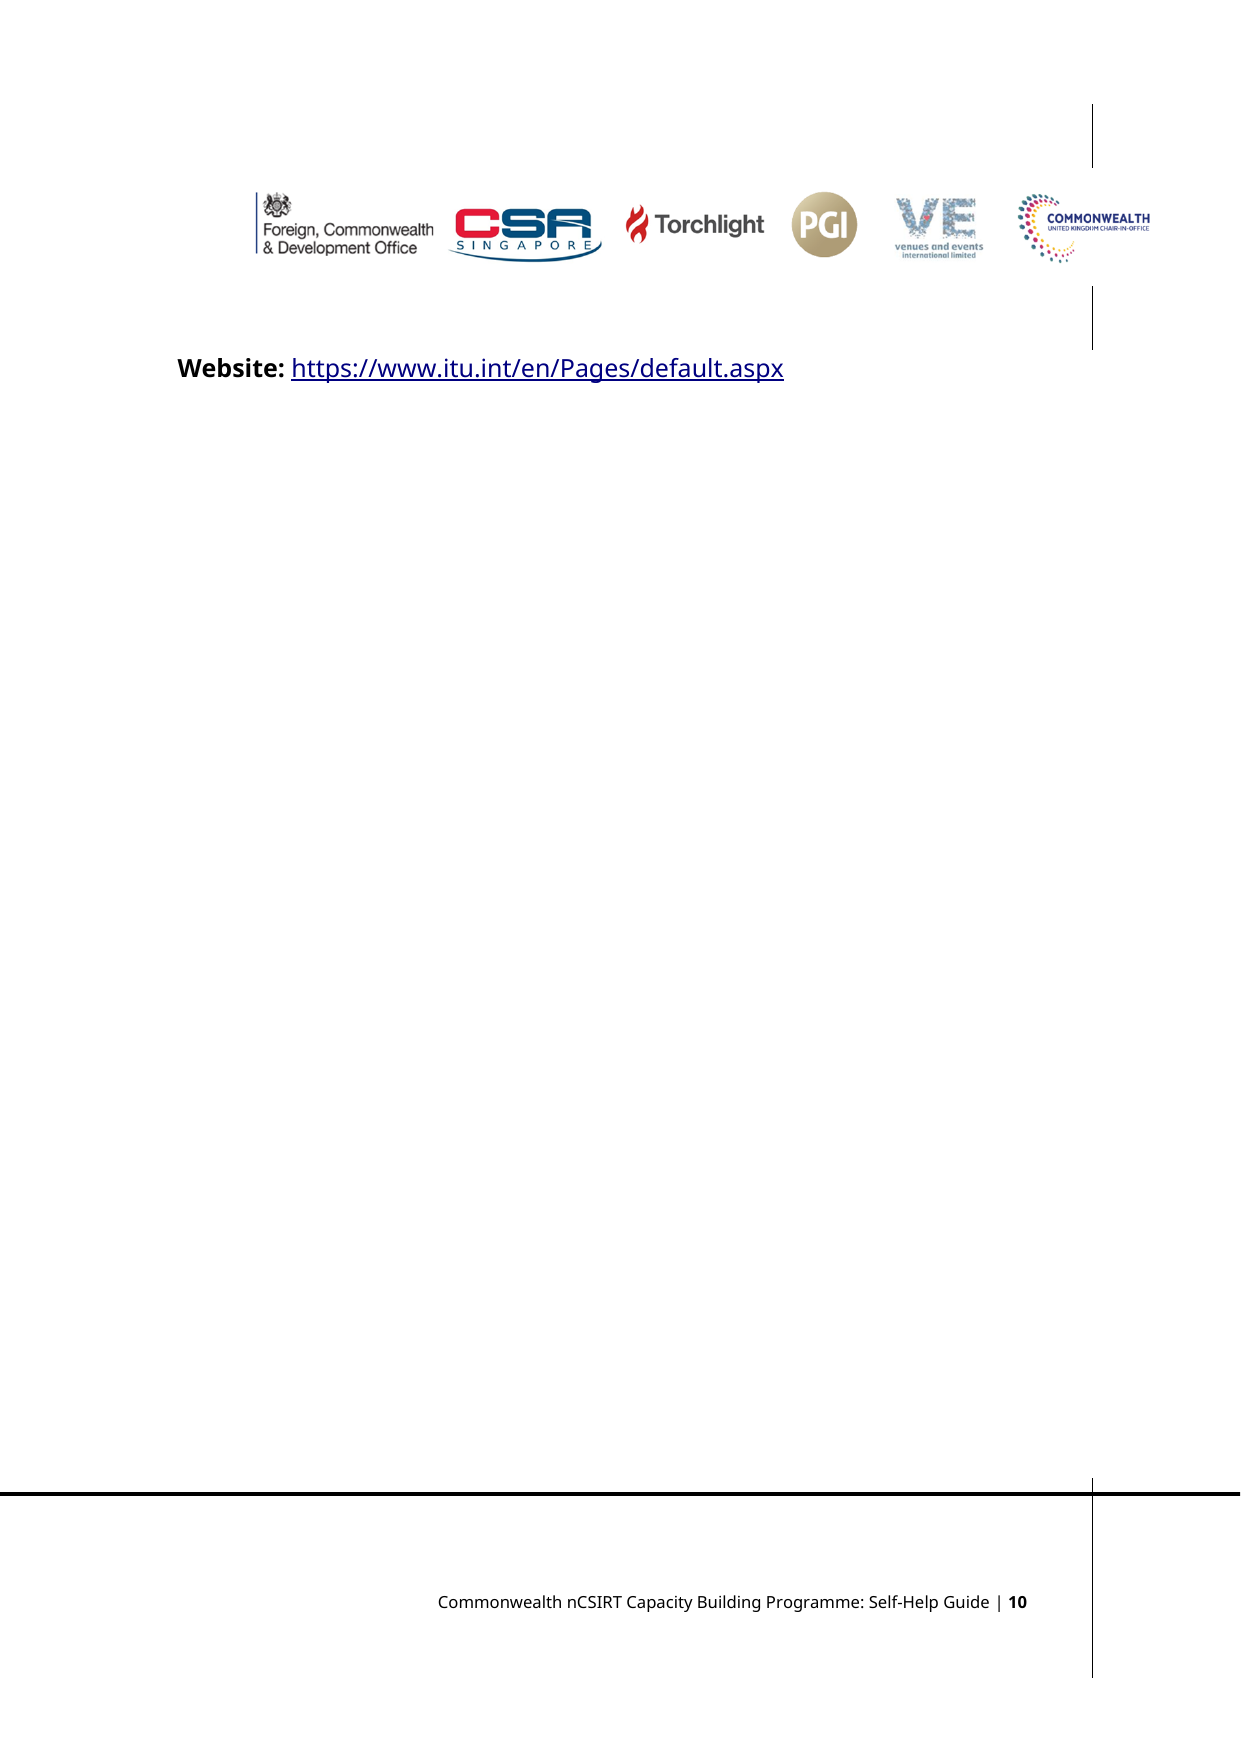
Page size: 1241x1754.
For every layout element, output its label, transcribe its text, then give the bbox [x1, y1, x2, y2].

text Website: https://www.itu.int/en/Pages/default.aspx [177, 351, 1092, 385]
